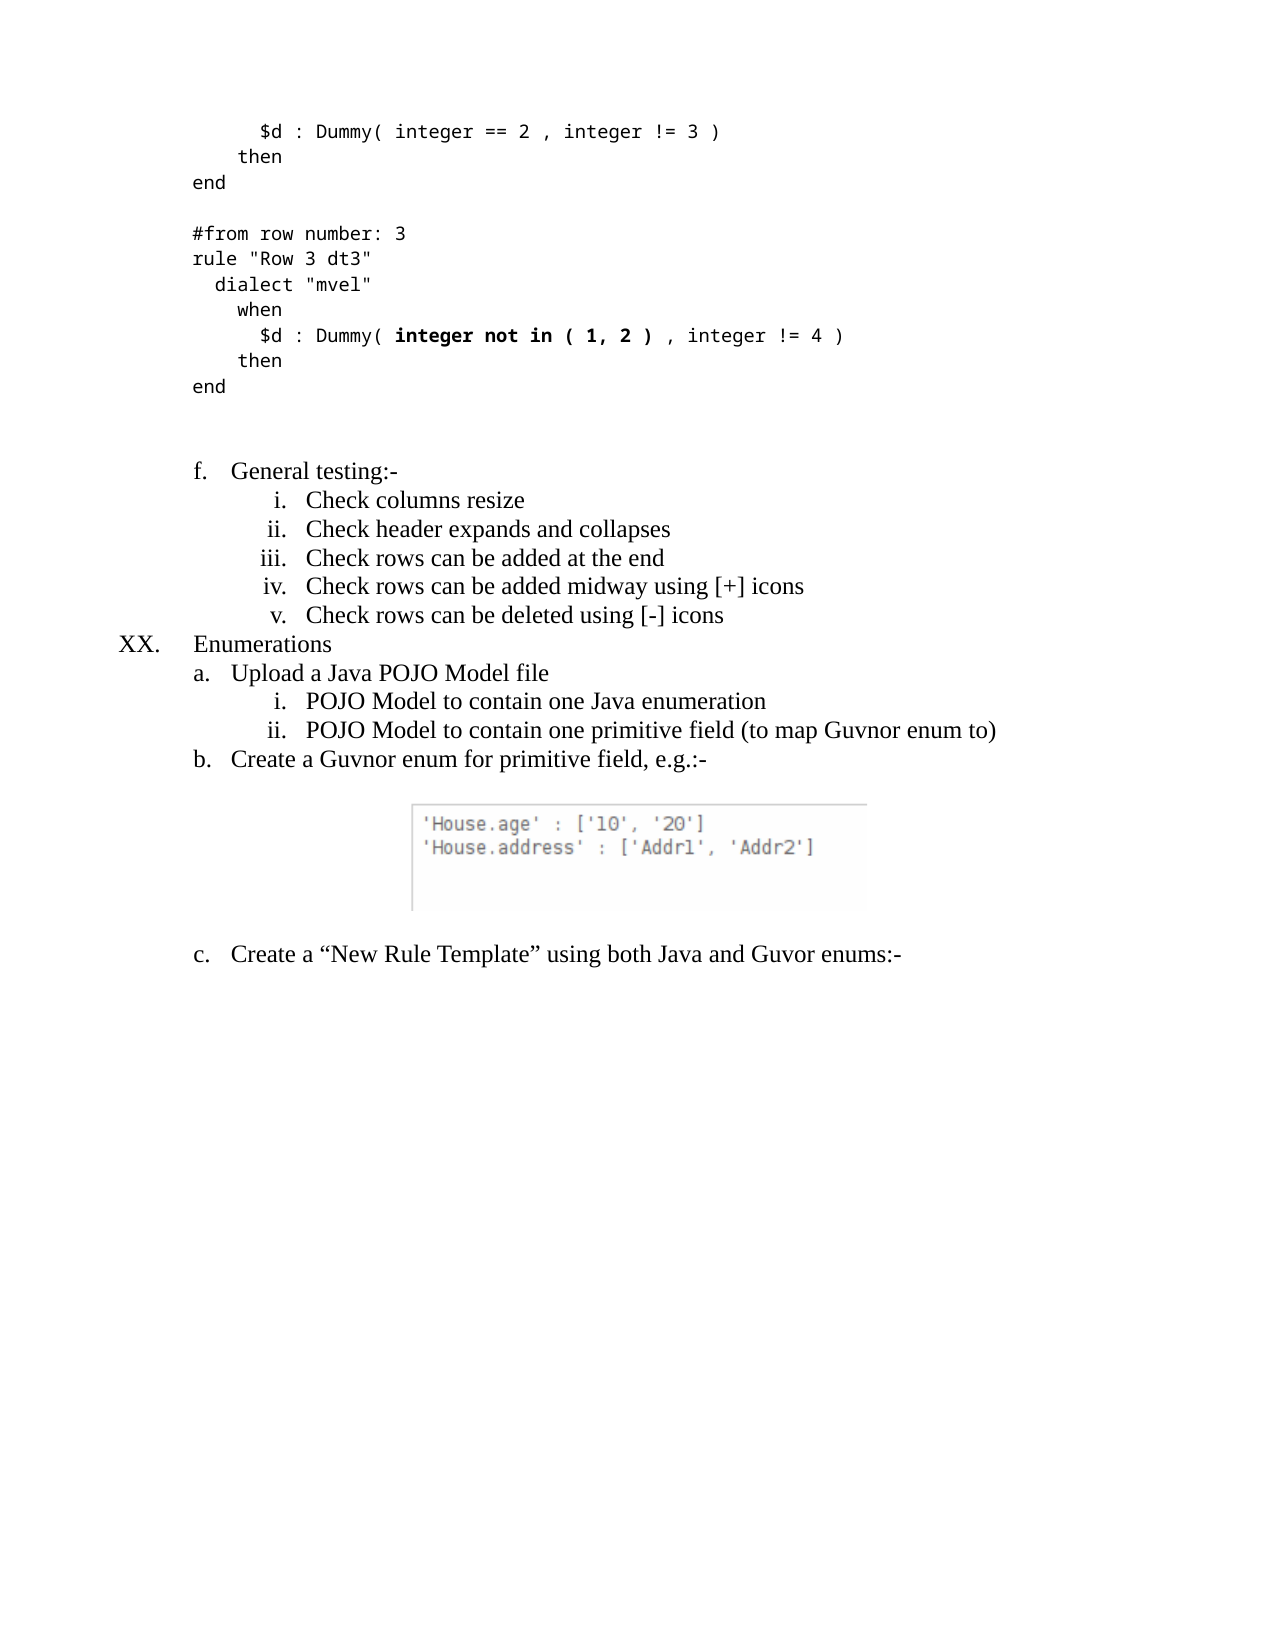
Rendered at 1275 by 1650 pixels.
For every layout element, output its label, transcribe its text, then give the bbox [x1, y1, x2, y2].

list Check rows can be added midway using [+] icons [118, 571, 1157, 600]
text end [192, 169, 1157, 195]
list Check columns resize [118, 485, 1157, 514]
list POJO Model to contain one primitive field (to map Guvnor enum to) [118, 715, 1157, 744]
picture [407, 801, 868, 911]
list Create a Guvnor enum for primitive field, e.g.:- [193, 744, 1157, 773]
list Check rows can be added at the end [118, 543, 1157, 571]
text dialect "mvel" [192, 271, 1157, 297]
text then [192, 348, 1157, 373]
text #from row number: 3 [192, 220, 1157, 246]
list Enumerations [118, 629, 1157, 658]
text then [192, 144, 1157, 169]
text end [192, 373, 1157, 399]
text when [192, 297, 1157, 322]
list General testing:- [193, 456, 1157, 485]
text $d : Dummy( integer == 2 , integer != 3 ) [192, 118, 1157, 144]
text $d : Dummy( integer not in ( 1, 2 ) , integer != 4 ) [192, 322, 1157, 348]
text rule "Row 3 dt3" [192, 246, 1157, 271]
list Create a “New Rule Template” using both Java and Guvor enums:- [193, 939, 1157, 968]
list Check header expands and collapses [118, 514, 1157, 543]
list Upload a Java POJO Model file [193, 658, 1157, 686]
list POJO Model to contain one Java enumeration [118, 686, 1157, 715]
list Check rows can be deleted using [-] icons [118, 600, 1157, 629]
